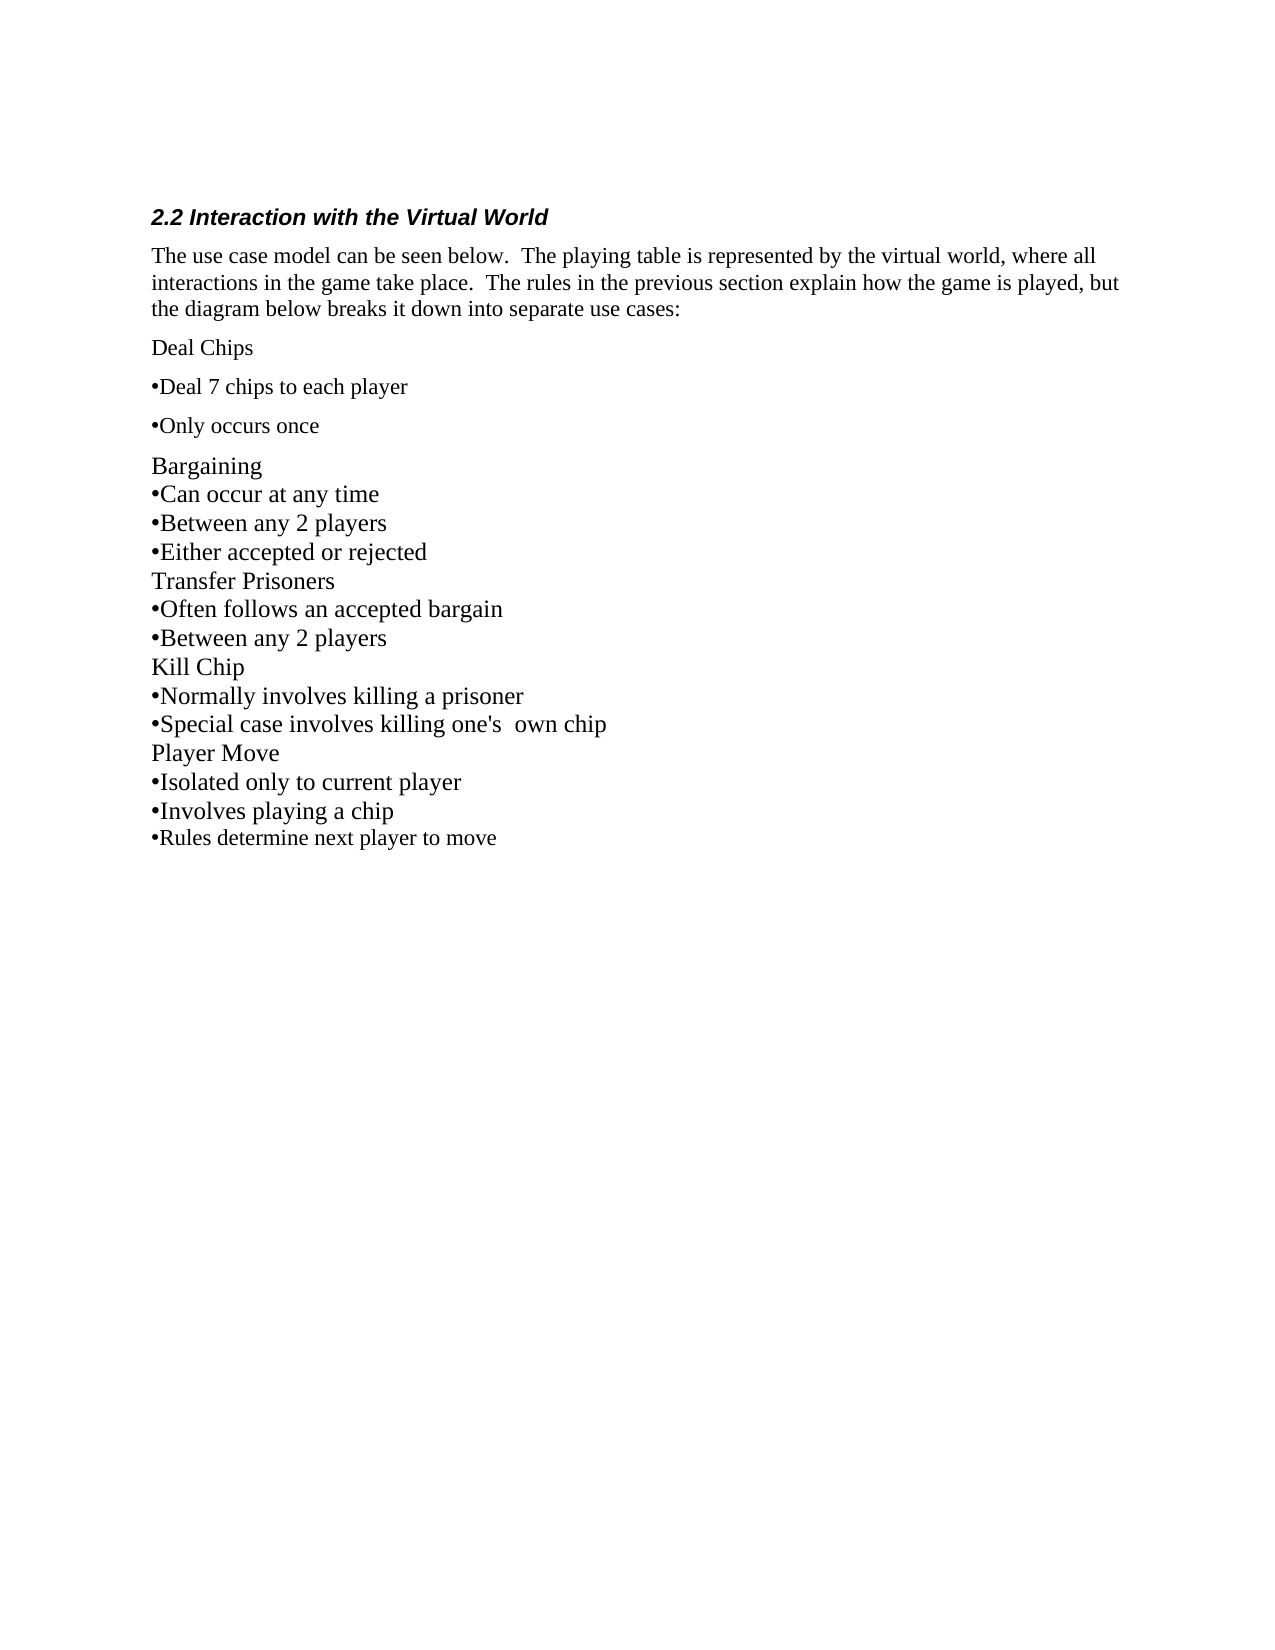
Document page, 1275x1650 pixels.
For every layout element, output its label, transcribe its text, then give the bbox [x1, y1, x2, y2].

list Either accepted or rejected [151, 537, 1125, 566]
subtitle 2.2 Interaction with the Virtual World [151, 204, 1125, 230]
list Involves playing a chip [151, 796, 1125, 824]
list Between any 2 players [151, 508, 1125, 537]
list Normally involves killing a prisoner [151, 681, 1125, 709]
text The use case model can be seen below. The playing table is represented by the virtual world, where all interactions in the game take place. The rules in the previous section explain how the game is played, but the diagram below breaks it down into separate use cases: [151, 243, 1125, 322]
text Bargaining [151, 451, 1125, 479]
list Deal 7 chips to each player [151, 373, 1125, 399]
text Kill Chip [151, 652, 1125, 681]
list Between any 2 players [151, 623, 1125, 652]
list Special case involves killing one's own chip [151, 709, 1125, 738]
text Transfer Prisoners [151, 566, 1125, 594]
text Player Move [151, 738, 1125, 767]
list Only occurs once [151, 412, 1125, 438]
text Deal Chips [151, 334, 1125, 361]
list Rules determine next player to move [151, 824, 1125, 851]
list Isolated only to current player [151, 767, 1125, 796]
list Can occur at any time [151, 479, 1125, 508]
list Often follows an accepted bargain [151, 594, 1125, 623]
